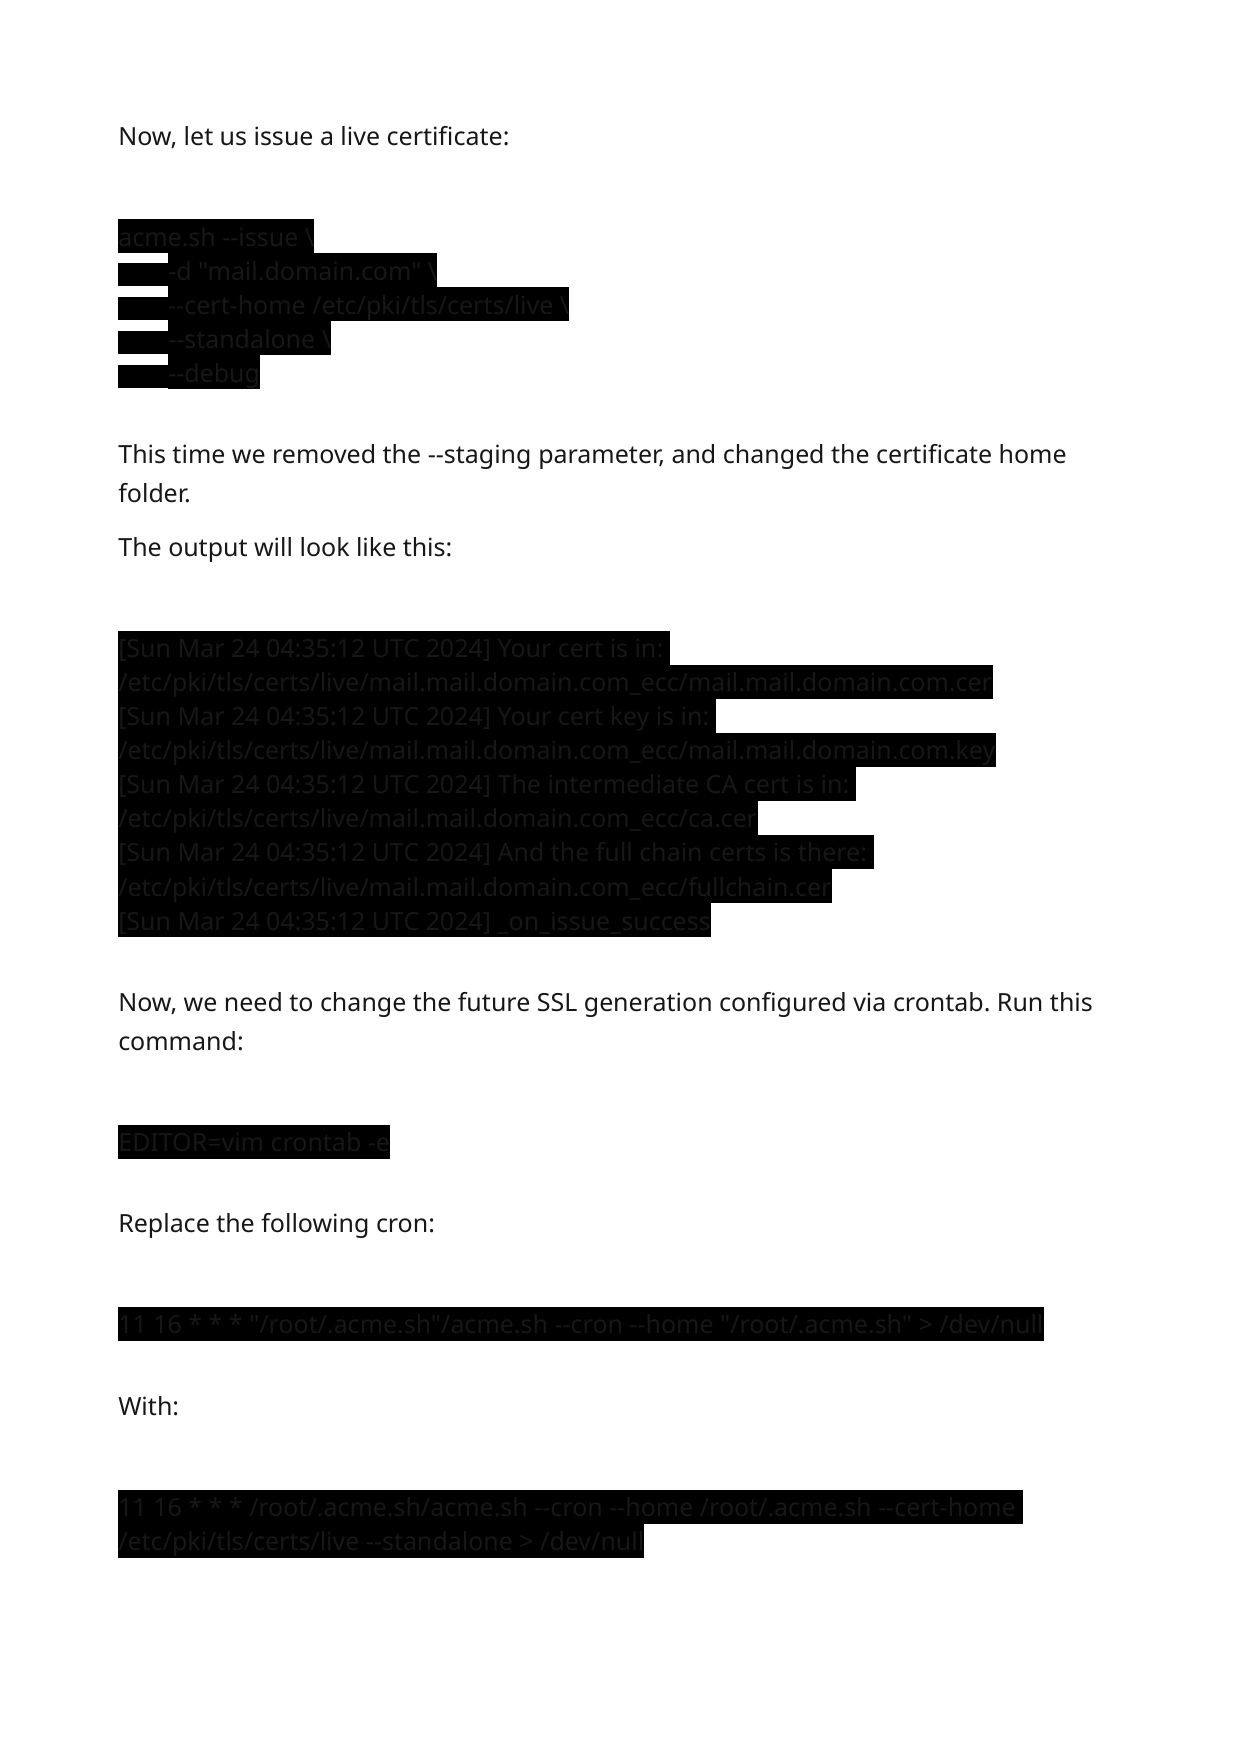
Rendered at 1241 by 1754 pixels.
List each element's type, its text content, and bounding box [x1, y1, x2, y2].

text Now, let us issue a live certificate: [118, 118, 1122, 152]
text [Sun Mar 24 04:35:12 UTC 2024] _on_issue_success [118, 903, 1122, 937]
text The output will look like this: [118, 530, 1122, 564]
text [Sun Mar 24 04:35:12 UTC 2024] Your cert is in: /etc/pki/tls/certs/live/mail.mail.domain.com_ecc/mail.mail.domain.com.cer [118, 631, 1122, 699]
text [Sun Mar 24 04:35:12 UTC 2024] The intermediate CA cert is in: /etc/pki/tls/certs/live/mail.mail.domain.com_ecc/ca.cer [118, 767, 1122, 835]
text This time we removed the --staging parameter, and changed the certificate home folder. [118, 437, 1122, 510]
text [Sun Mar 24 04:35:12 UTC 2024] Your cert key is in: /etc/pki/tls/certs/live/mail.mail.domain.com_ecc/mail.mail.domain.com.key [118, 699, 1122, 767]
text --standalone \ [118, 321, 1122, 355]
text [Sun Mar 24 04:35:12 UTC 2024] And the full chain certs is there: /etc/pki/tls/certs/live/mail.mail.domain.com_ecc/fullchain.cer [118, 835, 1122, 903]
text 11 16 * * * /root/.acme.sh/acme.sh --cron --home /root/.acme.sh --cert-home /etc/pki/tls/certs/live --standalone > /dev/null [118, 1489, 1122, 1558]
text --debug [118, 355, 1122, 389]
text With: [118, 1388, 1122, 1423]
text Replace the following cron: [118, 1206, 1122, 1240]
text Now, we need to change the future SSL generation configured via crontab. Run this command: [118, 984, 1122, 1058]
text acme.sh --issue \ [118, 219, 1122, 253]
text -d "mail.domain.com" \ [118, 253, 1122, 287]
text --cert-home /etc/pki/tls/certs/live \ [118, 287, 1122, 321]
text 11 16 * * * "/root/.acme.sh"/acme.sh --cron --home "/root/.acme.sh" > /dev/null [118, 1307, 1122, 1341]
text EDITOR=vim crontab -e [118, 1125, 1122, 1159]
